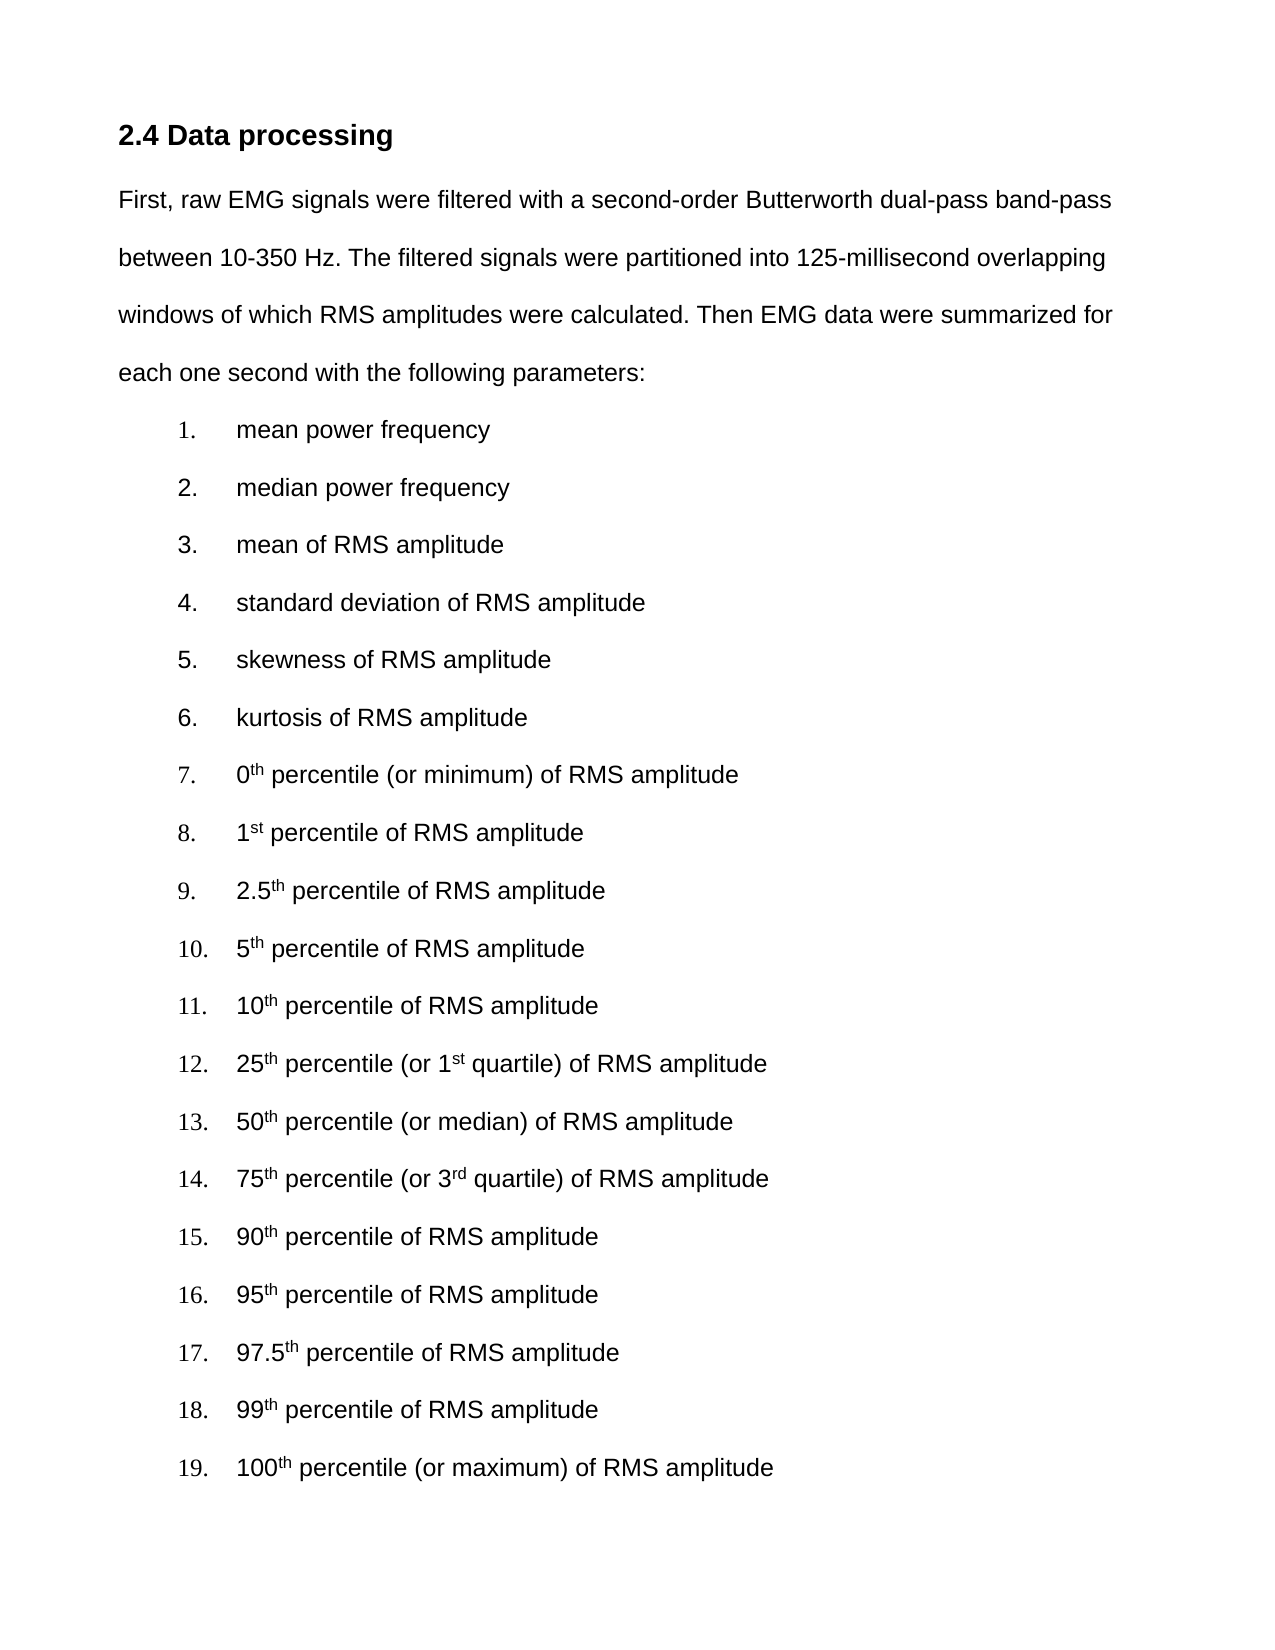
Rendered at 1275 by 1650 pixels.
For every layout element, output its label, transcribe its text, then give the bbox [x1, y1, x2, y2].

list 25th percentile (or 1st quartile) of RMS amplitude [177, 1049, 1157, 1078]
list 5th percentile of RMS amplitude [177, 933, 1157, 962]
list 100th percentile (or maximum) of RMS amplitude [177, 1453, 1157, 1482]
list median power frequency [177, 473, 1157, 502]
list mean power frequency [177, 415, 1157, 444]
text First, raw EMG signals were filtered with a second-order Butterworth dual-pass band-pass between 10-350 Hz. The filtered signals were partitioned into 125-millisecond overlapping windows of which RMS amplitudes were calculated. Then EMG data were summarized for each one second with the following parameters: [118, 185, 1157, 386]
list 99th percentile of RMS amplitude [177, 1395, 1157, 1424]
list 0th percentile (or minimum) of RMS amplitude [177, 760, 1157, 789]
list 97.5th percentile of RMS amplitude [177, 1337, 1157, 1366]
list 50th percentile (or median) of RMS amplitude [177, 1107, 1157, 1136]
list kurtosis of RMS amplitude [177, 703, 1157, 732]
subtitle 2.4 Data processing [118, 118, 1157, 152]
list 75th percentile (or 3rd quartile) of RMS amplitude [177, 1164, 1157, 1193]
list 1st percentile of RMS amplitude [177, 818, 1157, 847]
list 2.5th percentile of RMS amplitude [177, 876, 1157, 905]
list 95th percentile of RMS amplitude [177, 1280, 1157, 1309]
list standard deviation of RMS amplitude [177, 588, 1157, 617]
list mean of RMS amplitude [177, 530, 1157, 559]
list 90th percentile of RMS amplitude [177, 1222, 1157, 1251]
list 10th percentile of RMS amplitude [177, 991, 1157, 1020]
list skewness of RMS amplitude [177, 645, 1157, 674]
